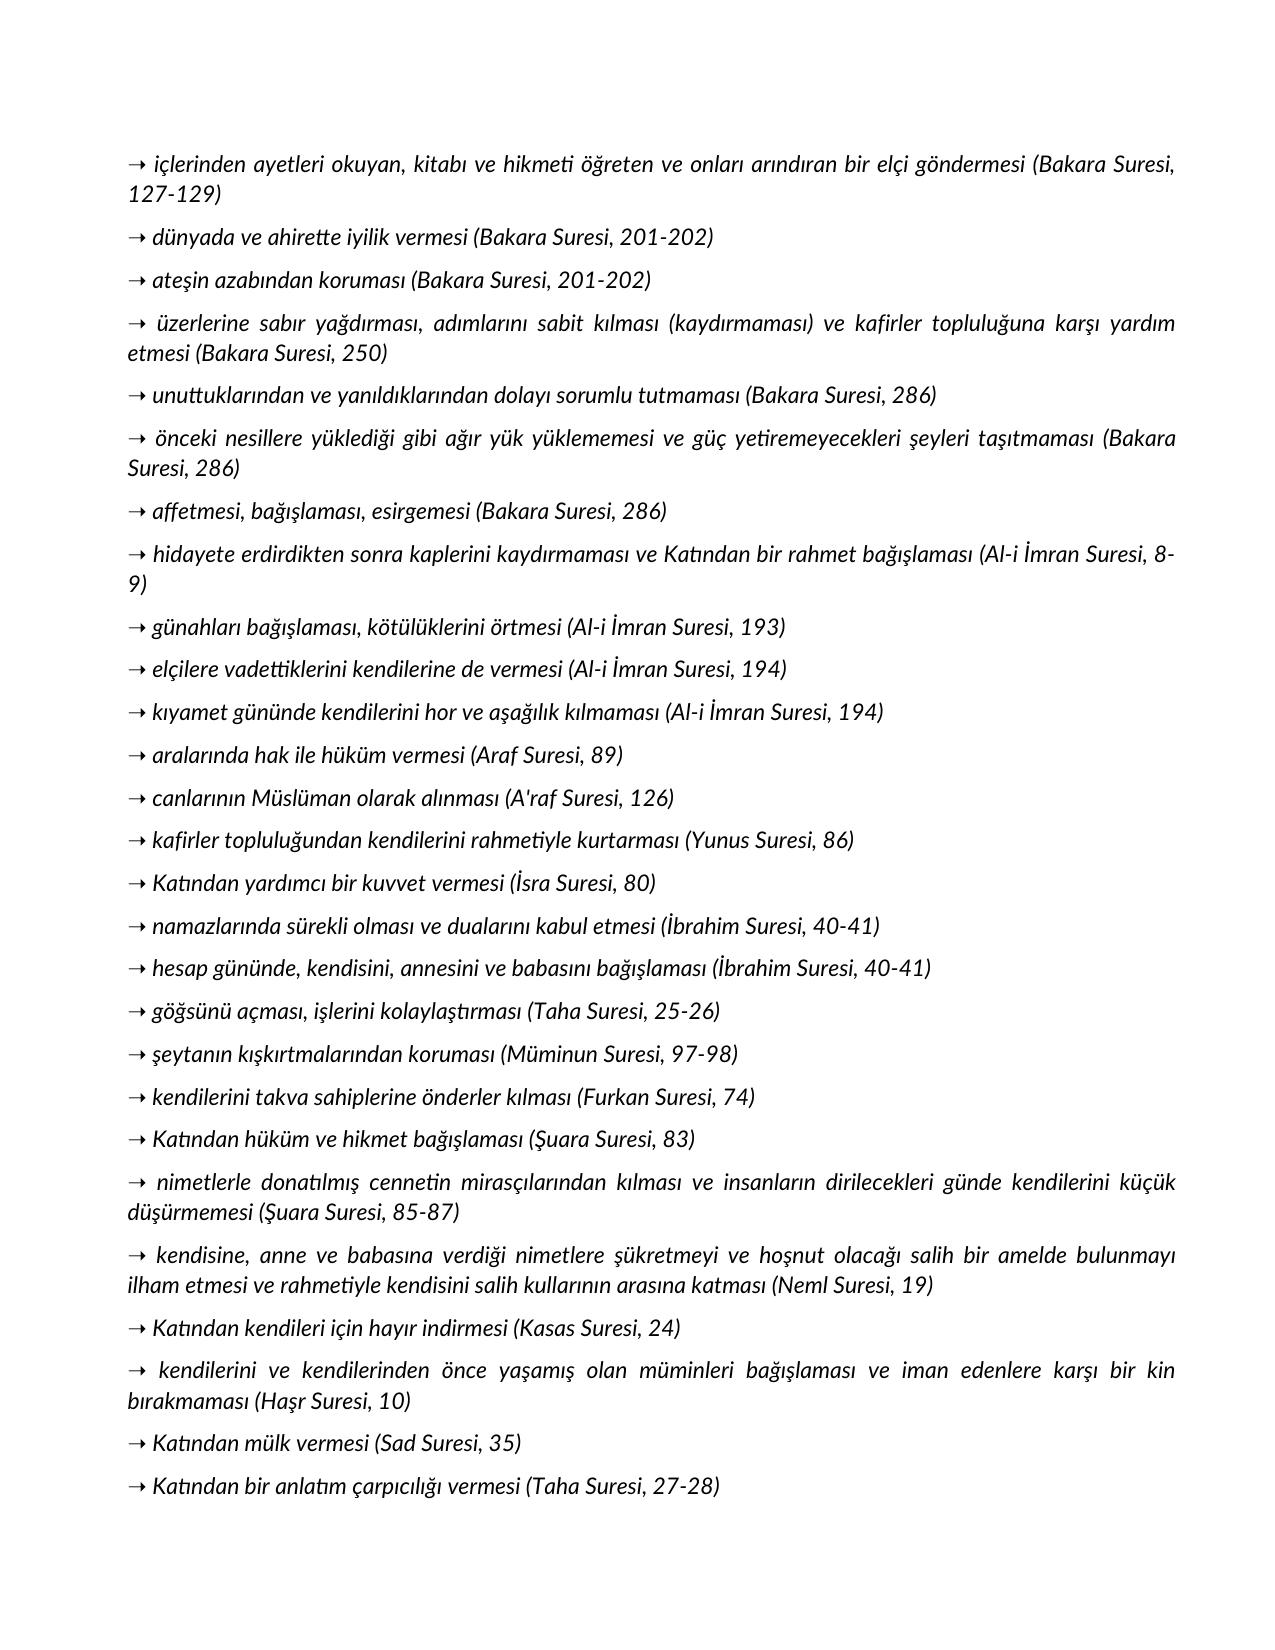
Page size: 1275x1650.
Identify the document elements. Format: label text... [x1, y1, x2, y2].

text ➝ canlarının Müslüman olarak alınması (A'raf Suresi, 126) [127, 783, 1177, 811]
text ➝ unuttuklarından ve yanıldıklarından dolayı sorumlu tutmaması (Bakara Suresi, 286) [127, 381, 1177, 409]
text ➝ içlerinden ayetleri okuyan, kitabı ve hikmeti öğreten ve onları arındıran bir elçi göndermesi (Bakara Suresi, 127-129) [127, 150, 1177, 208]
text ➝ Katından hüküm ve hikmet bağışlaması (Şuara Suresi, 83) [127, 1125, 1177, 1152]
text ➝ Katından mülk vermesi (Sad Suresi, 35) [127, 1429, 1177, 1457]
text ➝ Katından kendileri için hayır indirmesi (Kasas Suresi, 24) [127, 1313, 1177, 1341]
text ➝ elçilere vadettiklerini kendilerine de vermesi (Al-i İmran Suresi, 194) [127, 655, 1177, 683]
text ➝ kendilerini ve kendilerinden önce yaşamış olan müminleri bağışlaması ve iman edenlere karşı bir kin bırakmaması (Haşr Suresi, 10) [127, 1356, 1177, 1414]
text ➝ dünyada ve ahirette iyilik vermesi (Bakara Suresi, 201-202) [127, 223, 1177, 250]
text ➝ hidayete erdirdikten sonra kaplerini kaydırmaması ve Katından bir rahmet bağışlaması (Al-i İmran Suresi, 8-9) [127, 539, 1177, 597]
text ➝ hesap gününde, kendisini, annesini ve babasını bağışlaması (İbrahim Suresi, 40-41) [127, 954, 1177, 982]
text ➝ Katından yardımcı bir kuvvet vermesi (İsra Suresi, 80) [127, 869, 1177, 896]
text ➝ affetmesi, bağışlaması, esirgemesi (Bakara Suresi, 286) [127, 497, 1177, 524]
text ➝ aralarında hak ile hüküm vermesi (Araf Suresi, 89) [127, 741, 1177, 768]
text ➝ Katından bir anlatım çarpıcılığı vermesi (Taha Suresi, 27-28) [127, 1472, 1177, 1499]
text ➝ kendisine, anne ve babasına verdiği nimetlere şükretmeyi ve hoşnut olacağı salih bir amelde bulunmayı ilham etmesi ve rahmetiyle kendisini salih kullarının arasına katması (Neml Suresi, 19) [127, 1241, 1177, 1298]
text ➝ kıyamet gününde kendilerini hor ve aşağılık kılmaması (Al-i İmran Suresi, 194) [127, 698, 1177, 725]
text ➝ günahları bağışlaması, kötülüklerini örtmesi (Al-i İmran Suresi, 193) [127, 612, 1177, 640]
text ➝ önceki nesillere yüklediği gibi ağır yük yüklememesi ve güç yetiremeyecekleri şeyleri taşıtmaması (Bakara Suresi, 286) [127, 424, 1177, 482]
text ➝ nimetlerle donatılmış cennetin mirasçılarından kılması ve insanların dirilecekleri günde kendilerini küçük düşürmemesi (Şuara Suresi, 85-87) [127, 1168, 1177, 1225]
text ➝ şeytanın kışkırtmalarından koruması (Müminun Suresi, 97-98) [127, 1039, 1177, 1067]
text ➝ üzerlerine sabır yağdırması, adımlarını sabit kılması (kaydırmaması) ve kafirler topluluğuna karşı yardım etmesi (Bakara Suresi, 250) [127, 308, 1177, 366]
text ➝ namazlarında sürekli olması ve dualarını kabul etmesi (İbrahim Suresi, 40-41) [127, 911, 1177, 939]
text ➝ göğsünü açması, işlerini kolaylaştırması (Taha Suresi, 25-26) [127, 997, 1177, 1024]
text ➝ ateşin azabından koruması (Bakara Suresi, 201-202) [127, 266, 1177, 293]
text ➝ kafirler topluluğundan kendilerini rahmetiyle kurtarması (Yunus Suresi, 86) [127, 826, 1177, 853]
text ➝ kendilerini takva sahiplerine önderler kılması (Furkan Suresi, 74) [127, 1082, 1177, 1110]
